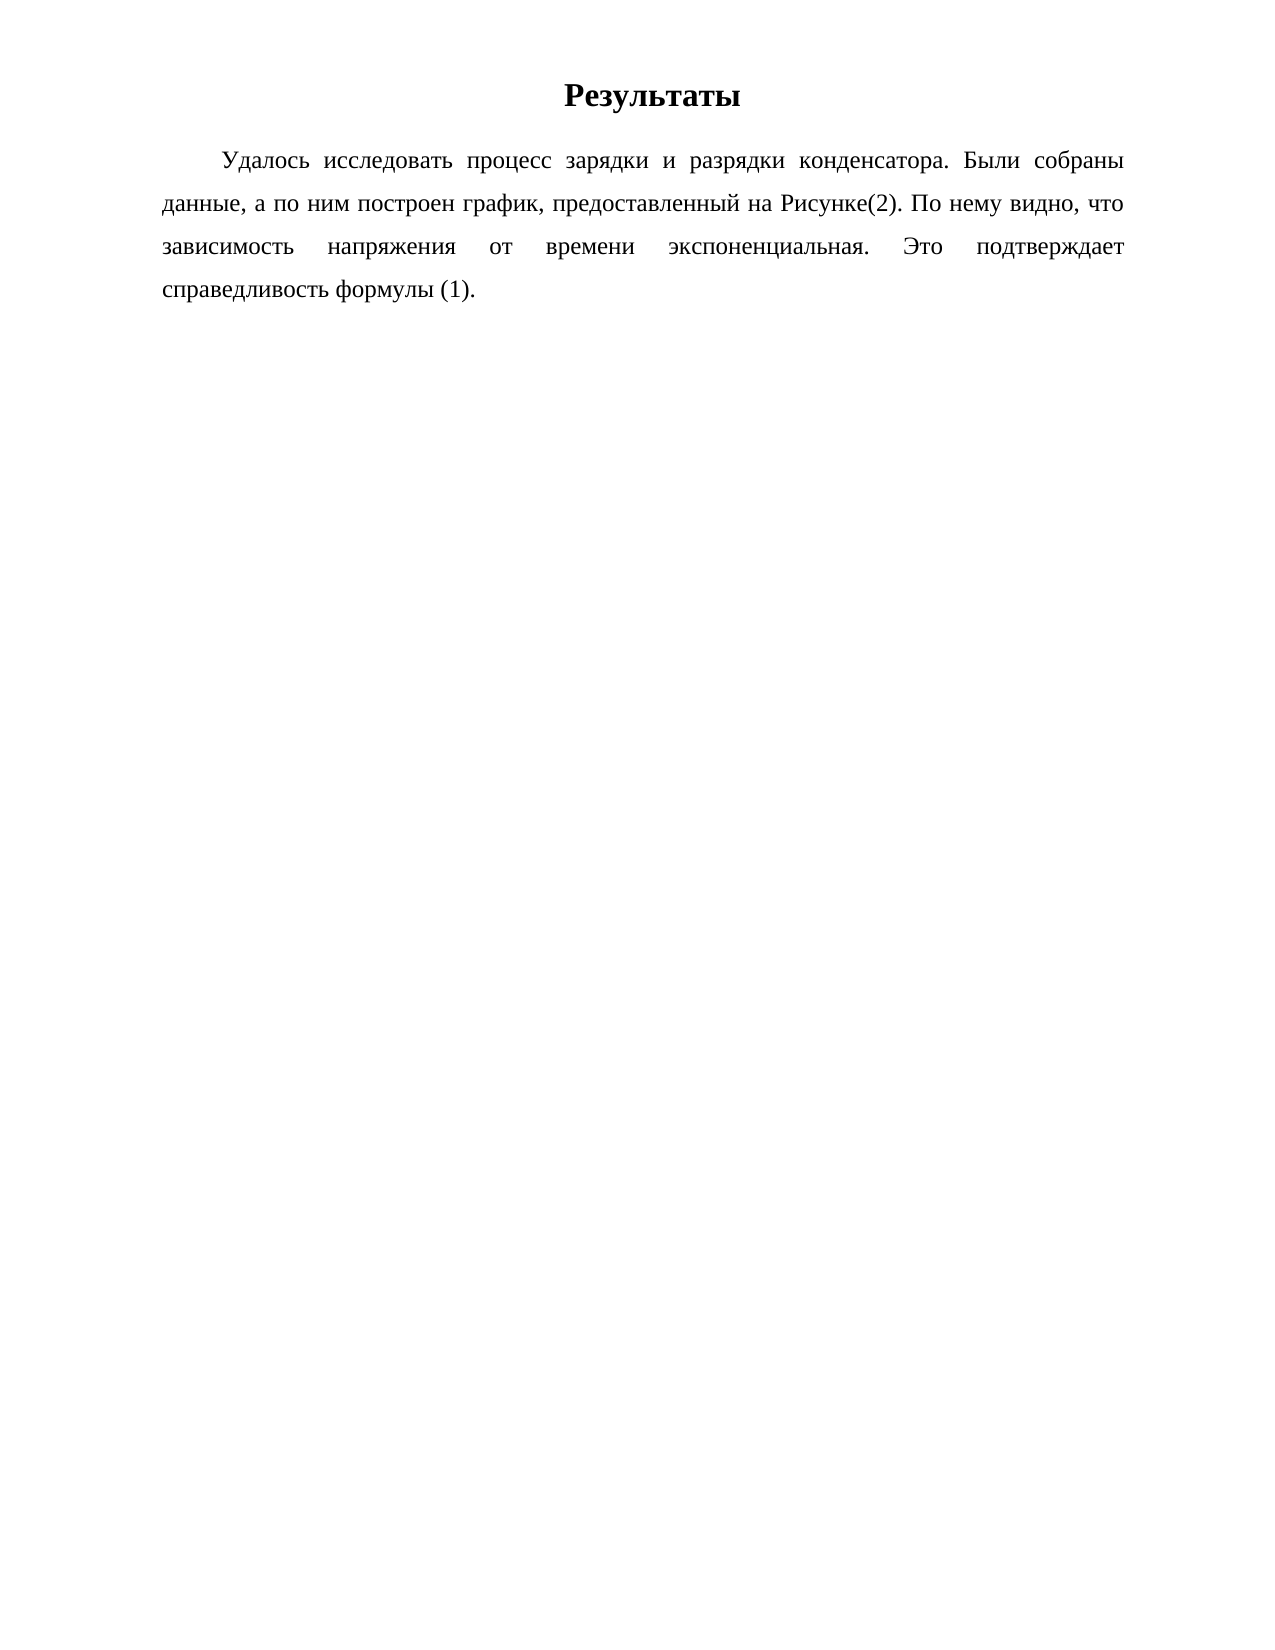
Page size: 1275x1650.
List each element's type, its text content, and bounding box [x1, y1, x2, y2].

text Результаты [209, 75, 1096, 113]
text Удалось исследовать процесс зарядки и разрядки конденсатора. Были собраны данные, а по ним построен график, предоставленный на Рисунке(2). По нему видно, что зависимость напряжения от времени экспоненциальная. Это подтверждает справедливость формулы (1). [162, 145, 1125, 303]
